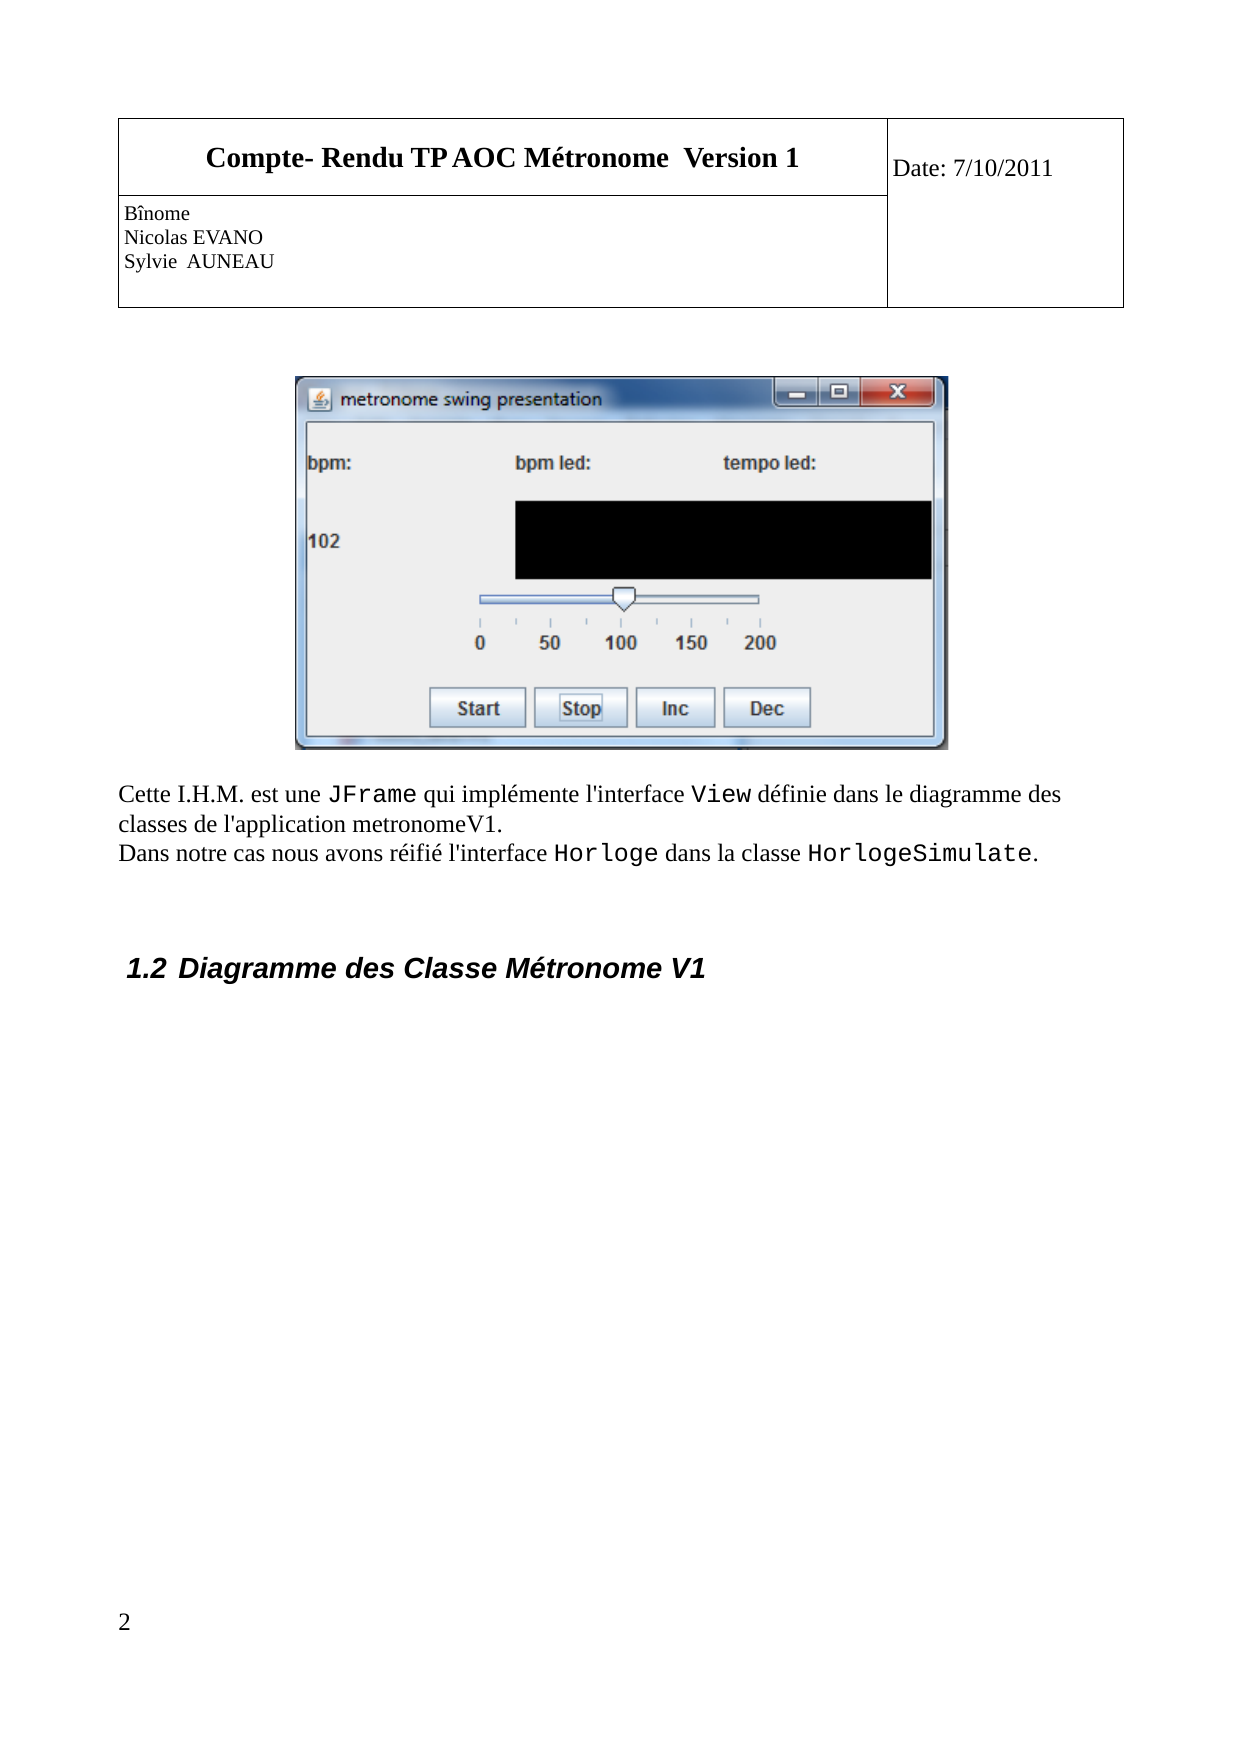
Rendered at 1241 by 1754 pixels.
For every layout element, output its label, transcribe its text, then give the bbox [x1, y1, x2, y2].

subtitle Diagramme des Classe Métronome V1 [118, 952, 1122, 985]
text Cette I.H.M. est une JFrame qui implémente l'interface View définie dans le diagramme des classes de l'application metronomeV1. [118, 779, 1122, 838]
picture [295, 376, 949, 750]
text Dans notre cas nous avons réifié l'interface Horloge dans la classe HorlogeSimulate. [118, 838, 1122, 869]
